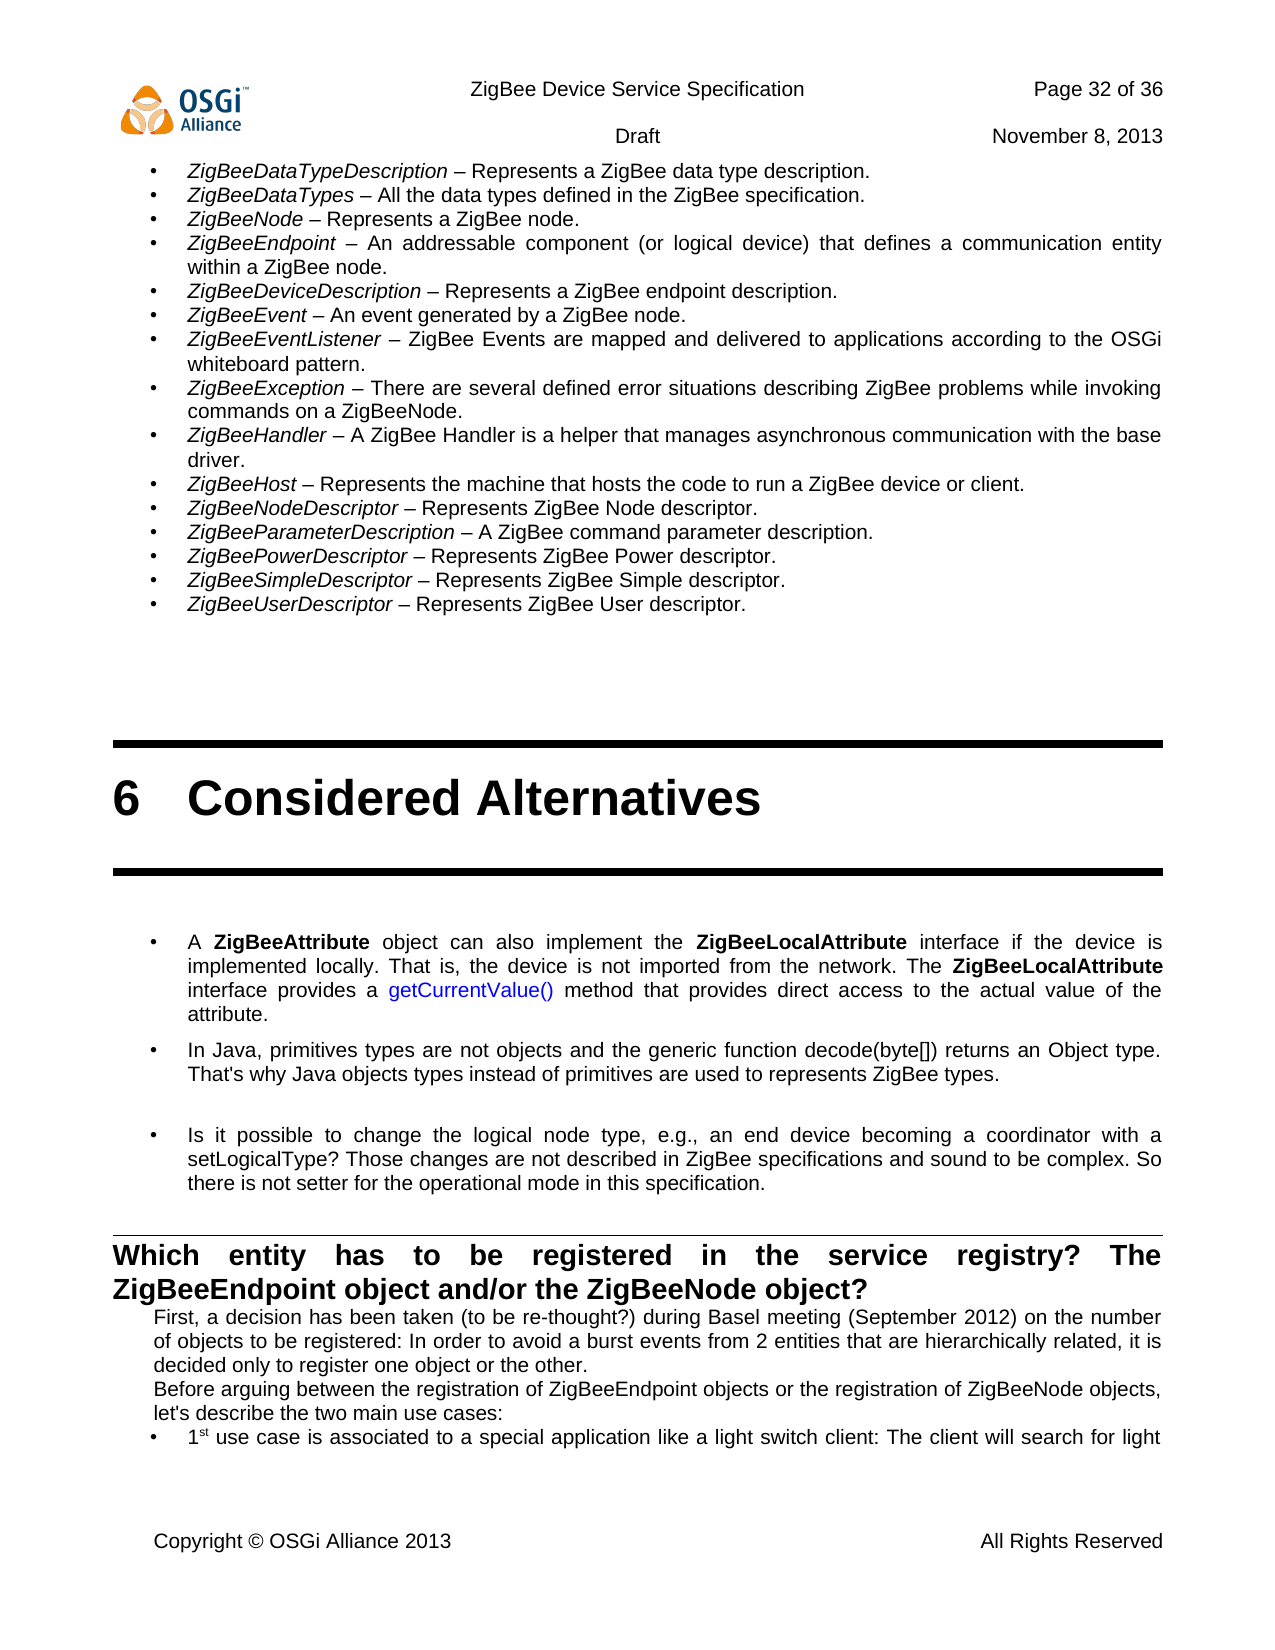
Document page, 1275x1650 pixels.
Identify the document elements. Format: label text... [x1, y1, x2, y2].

list ZigBeeDataTypeDescription – Represents a ZigBee data type description. [150, 159, 1163, 183]
list ZigBeeEvent – An event generated by a ZigBee node. [150, 303, 1163, 327]
text Before arguing between the registration of ZigBeeEndpoint objects or the registration of ZigBeeNode objects, let's describe the two main use cases: [153, 1377, 1163, 1425]
list ZigBeeDataTypes – All the data types defined in the ZigBee specification. [150, 183, 1163, 207]
picture [113, 78, 257, 142]
text First, a decision has been taken (to be re-thought?) during Basel meeting (September 2012) on the number of objects to be registered: In order to avoid a burst events from 2 entities that are hierarchically related, it is decided only to register one object or the other. [153, 1305, 1163, 1377]
list ZigBeeSimpleDescriptor – Represents ZigBee Simple descriptor. [150, 568, 1163, 592]
list ZigBeeUserDescriptor – Represents ZigBee User descriptor. [150, 592, 1163, 616]
subtitle Which entity has to be registered in the service registry? The ZigBeeEndpoint object and/or the ZigBeeNode object? [112, 1236, 1163, 1305]
list ZigBeeHandler – A ZigBee Handler is a helper that manages asynchronous communication with the base driver. [150, 423, 1163, 471]
list ZigBeePowerDescriptor – Represents ZigBee Power descriptor. [150, 543, 1163, 568]
list ZigBeeException – There are several defined error situations describing ZigBee problems while invoking commands on a ZigBeeNode. [150, 375, 1163, 423]
list ZigBeeHost – Represents the machine that hosts the code to run a ZigBee device or client. [150, 471, 1163, 495]
list ZigBeeNode – Represents a ZigBee node. [150, 207, 1163, 231]
list ZigBeeDeviceDescription – Represents a ZigBee endpoint description. [150, 279, 1163, 303]
list Is it possible to change the logical node type, e.g., an end device becoming a coordinator with a setLogicalType? Those changes are not described in ZigBee specifications and sound to be complex. So there is not setter for the operational mode in this specification. [150, 1122, 1163, 1194]
list ZigBeeNodeDescriptor – Represents ZigBee Node descriptor. [150, 495, 1163, 519]
subtitle Considered Alternatives [112, 741, 1163, 876]
list In Java, primitives types are not objects and the generic function decode(byte[]) returns an Object type. That's why Java objects types instead of primitives are used to represents ZigBee types. [150, 1038, 1163, 1086]
list ZigBeeEndpoint – An addressable component (or logical device) that defines a communication entity within a ZigBee node. [150, 231, 1163, 279]
list A ZigBeeAttribute object can also implement the ZigBeeLocalAttribute interface if the device is implemented locally. That is, the device is not imported from the network. The ZigBeeLocalAttribute interface provides a getCurrentValue() method that provides direct access to the actual value of the attribute. [150, 929, 1163, 1025]
list ZigBeeParameterDescription – A ZigBee command parameter description. [150, 519, 1163, 543]
list ZigBeeEventListener – ZigBee Events are mapped and delivered to applications according to the OSGi whiteboard pattern. [150, 327, 1163, 375]
list 1st use case is associated to a special application like a light switch client: The client will search for light [150, 1425, 1163, 1449]
